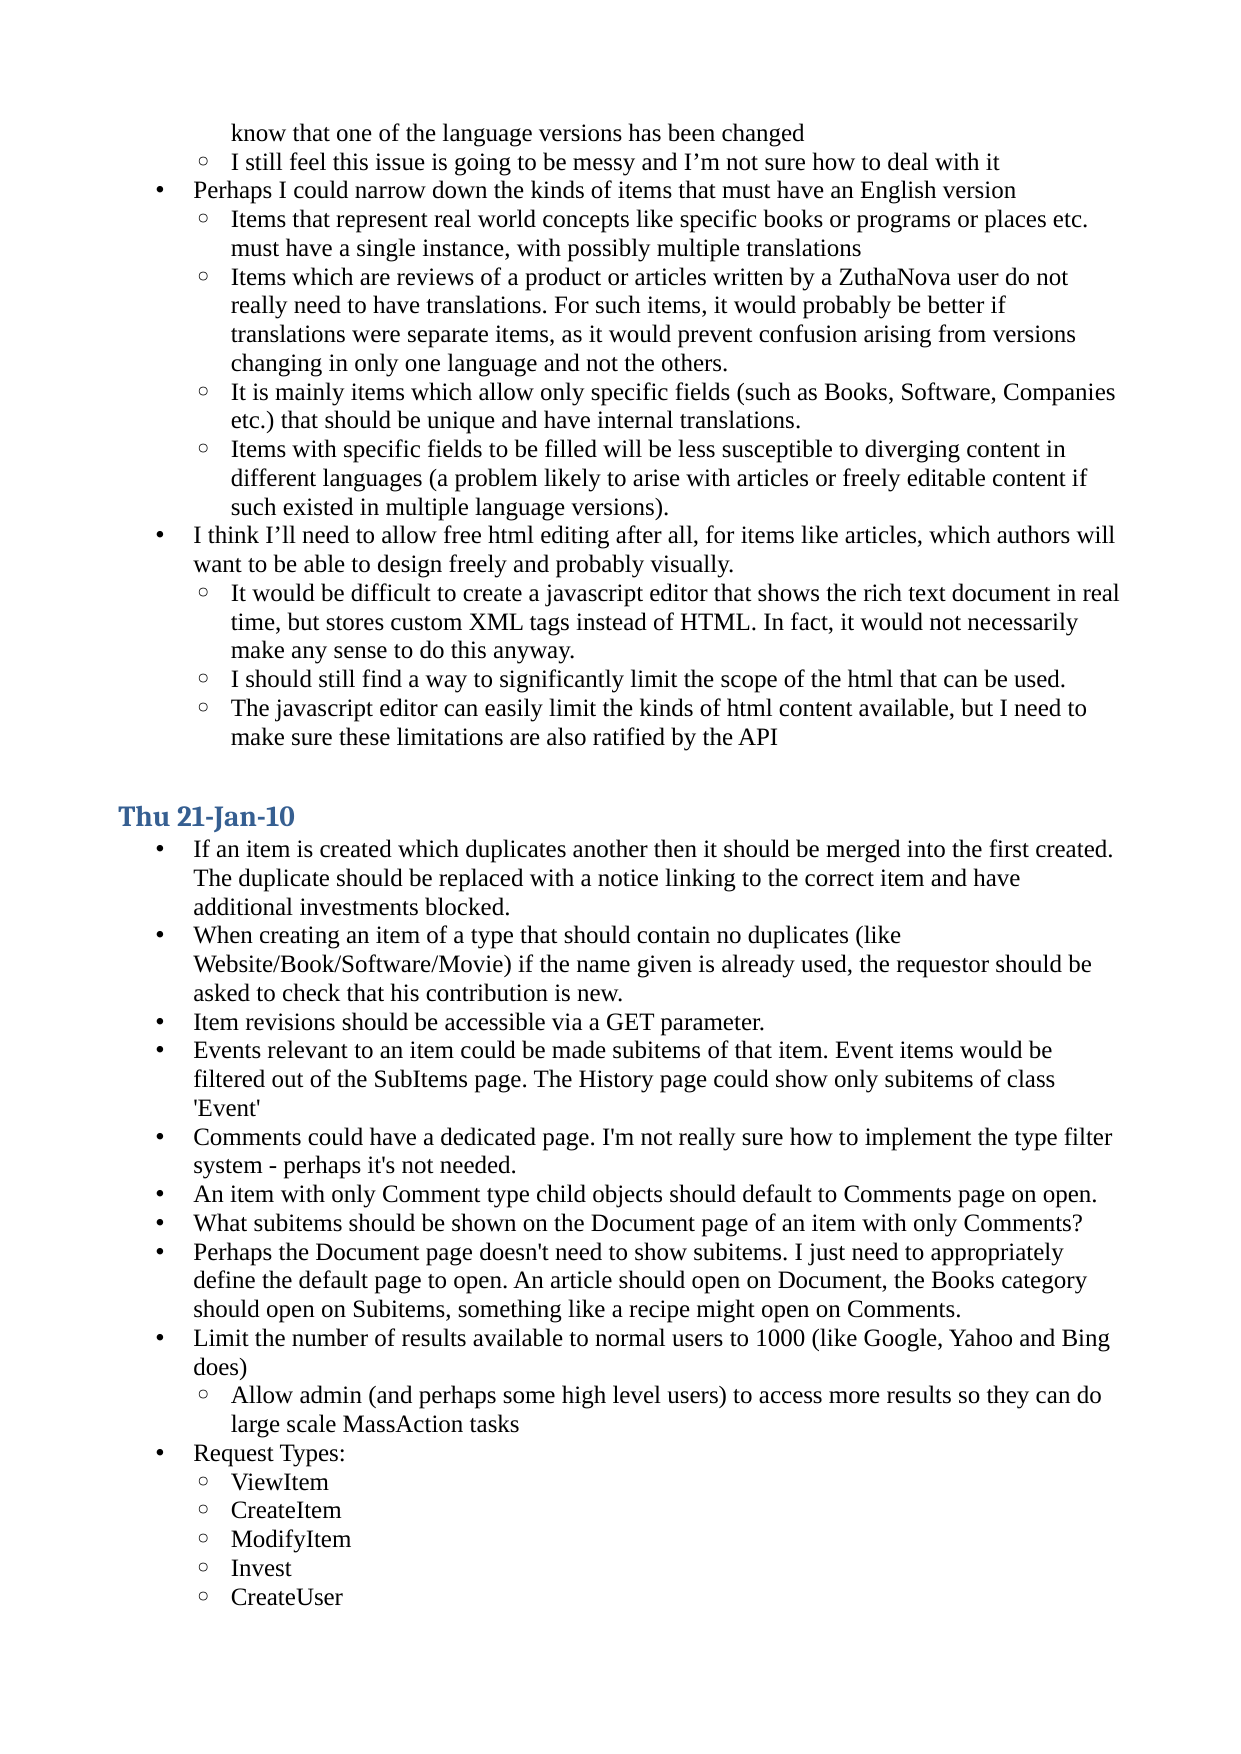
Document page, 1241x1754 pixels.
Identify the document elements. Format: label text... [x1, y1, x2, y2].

list ViewItem [193, 1467, 1122, 1495]
list Invest [193, 1553, 1122, 1582]
list An item with only Comment type child objects should default to Comments page on open. [156, 1179, 1122, 1208]
list Request Types: [156, 1438, 1122, 1467]
subtitle Thu 21-Jan-10 [118, 801, 1122, 834]
list CreateUser [193, 1582, 1122, 1610]
list Allow admin (and perhaps some high level users) to access more results so they can do large scale MassAction tasks [193, 1380, 1122, 1438]
list The javascript editor can easily limit the kinds of html content available, but I need to make sure these limitations are also ratified by the API [193, 693, 1122, 751]
list I think I’ll need to allow free html editing after all, for items like articles, which authors will want to be able to design freely and probably visually. [156, 521, 1122, 578]
list Item revisions should be accessible via a GET parameter. [156, 1007, 1122, 1035]
list Perhaps the Document page doesn't need to show subitems. I just need to appropriately define the default page to open. An article should open on Document, the Books category should open on Subitems, something like a recipe might open on Comments. [156, 1237, 1122, 1323]
list I still feel this issue is going to be messy and I’m not sure how to deal with it [193, 147, 1122, 176]
list Items which are reviews of a product or articles written by a ZuthaNova user do not really need to have translations. For such items, it would probably be better if translations were separate items, as it would prevent confusion arising from versions changing in only one language and not the others. [193, 262, 1122, 377]
list ModifyItem [193, 1524, 1122, 1553]
list Items that represent real world concepts like specific books or programs or places etc. must have a single instance, with possibly multiple translations [193, 204, 1122, 262]
list It is mainly items which allow only specific fields (such as Books, Software, Companies etc.) that should be unique and have internal translations. [193, 377, 1122, 434]
list Perhaps I could narrow down the kinds of items that must have an English version [156, 176, 1122, 204]
list Items with specific fields to be filled will be less susceptible to diverging content in different languages (a problem likely to arise with articles or freely editable content if such existed in multiple language versions). [193, 434, 1122, 521]
list Events relevant to an item could be made subitems of that item. Event items would be filtered out of the SubItems page. The History page could show only subitems of class 'Event' [156, 1035, 1122, 1122]
list If an item is created which duplicates another then it should be merged into the first created. The duplicate should be replaced with a notice linking to the correct item and have additional investments blocked. [156, 834, 1122, 920]
list I should still find a way to significantly limit the scope of the html that can be used. [193, 664, 1122, 693]
list know that one of the language versions has been changed [193, 118, 1122, 147]
list CreateItem [193, 1495, 1122, 1524]
list When creating an item of a type that should contain no duplicates (like Website/Book/Software/Movie) if the name given is already used, the requestor should be asked to check that his contribution is new. [156, 920, 1122, 1007]
list It would be difficult to create a javascript editor that shows the rich text document in real time, but stores custom XML tags instead of HTML. In fact, it would not necessarily make any sense to do this anyway. [193, 578, 1122, 664]
list Comments could have a dedicated page. I'm not really sure how to implement the type filter system - perhaps it's not needed. [156, 1122, 1122, 1179]
list What subitems should be shown on the Document page of an item with only Comments? [156, 1208, 1122, 1237]
list Limit the number of results available to normal users to 1000 (like Google, Yahoo and Bing does) [156, 1323, 1122, 1380]
